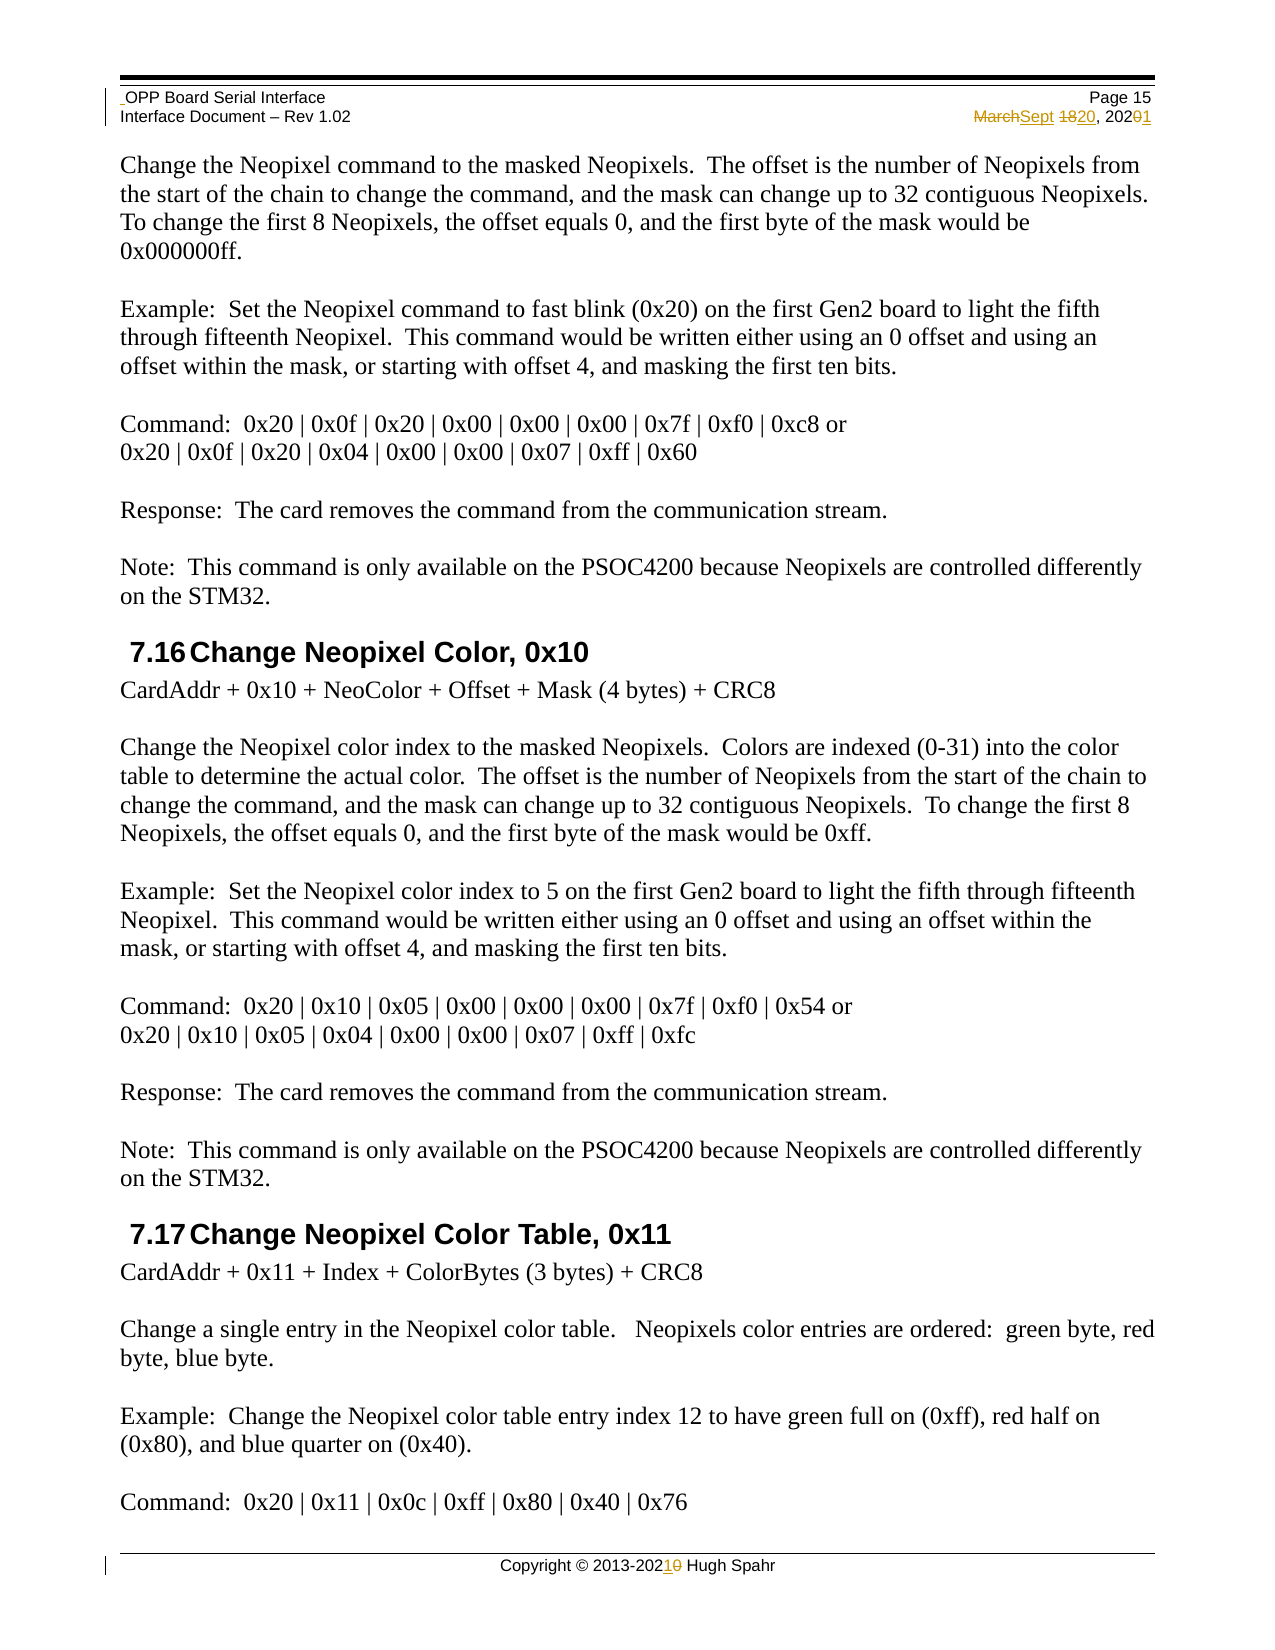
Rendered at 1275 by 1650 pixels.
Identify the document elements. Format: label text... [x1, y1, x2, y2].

text 0x20 | 0x10 | 0x05 | 0x04 | 0x00 | 0x00 | 0x07 | 0xff | 0xfc [120, 1020, 1155, 1048]
text CardAddr + 0x11 + Index + ColorBytes (3 bytes) + CRC8 [120, 1257, 1155, 1286]
text Command: 0x20 | 0x10 | 0x05 | 0x00 | 0x00 | 0x00 | 0x7f | 0xf0 | 0x54 or [120, 991, 1155, 1020]
text Note: This command is only available on the PSOC4200 because Neopixels are controlled differently on the STM32. [120, 1135, 1155, 1192]
subtitle Change Neopixel Color, 0x10 [129, 635, 1155, 668]
text Command: 0x20 | 0x11 | 0x0c | 0xff | 0x80 | 0x40 | 0x76 [120, 1487, 1155, 1516]
text Response: The card removes the command from the communication stream. [120, 495, 1155, 524]
text Example: Change the Neopixel color table entry index 12 to have green full on (0xff), red half on (0x80), and blue quarter on (0x40). [120, 1401, 1155, 1458]
text Example: Set the Neopixel command to fast blink (0x20) on the first Gen2 board to light the fifth through fifteenth Neopixel. This command would be written either using an 0 offset and using an offset within the mask, or starting with offset 4, and masking the first ten bits. [120, 294, 1155, 380]
subtitle Change Neopixel Color Table, 0x11 [129, 1217, 1155, 1251]
text Response: The card removes the command from the communication stream. [120, 1077, 1155, 1106]
text Note: This command is only available on the PSOC4200 because Neopixels are controlled differently on the STM32. [120, 552, 1155, 610]
text Change the Neopixel color index to the masked Neopixels. Colors are indexed (0-31) into the color table to determine the actual color. The offset is the number of Neopixels from the start of the chain to change the command, and the mask can change up to 32 contiguous Neopixels. To change the first 8 Neopixels, the offset equals 0, and the first byte of the mask would be 0xff. [120, 732, 1155, 847]
text Example: Set the Neopixel color index to 5 on the first Gen2 board to light the fifth through fifteenth Neopixel. This command would be written either using an 0 offset and using an offset within the mask, or starting with offset 4, and masking the first ten bits. [120, 876, 1155, 962]
text Change a single entry in the Neopixel color table. Neopixels color entries are ordered: green byte, red byte, blue byte. [120, 1314, 1155, 1372]
text CardAddr + 0x10 + NeoColor + Offset + Mask (4 bytes) + CRC8 [120, 675, 1155, 703]
text Command: 0x20 | 0x0f | 0x20 | 0x00 | 0x00 | 0x00 | 0x7f | 0xf0 | 0xc8 or [120, 409, 1155, 437]
text 0x20 | 0x0f | 0x20 | 0x04 | 0x00 | 0x00 | 0x07 | 0xff | 0x60 [120, 437, 1155, 466]
text Change the Neopixel command to the masked Neopixels. The offset is the number of Neopixels from the start of the chain to change the command, and the mask can change up to 32 contiguous Neopixels. To change the first 8 Neopixels, the offset equals 0, and the first byte of the mask would be 0x000000ff. [120, 150, 1155, 265]
